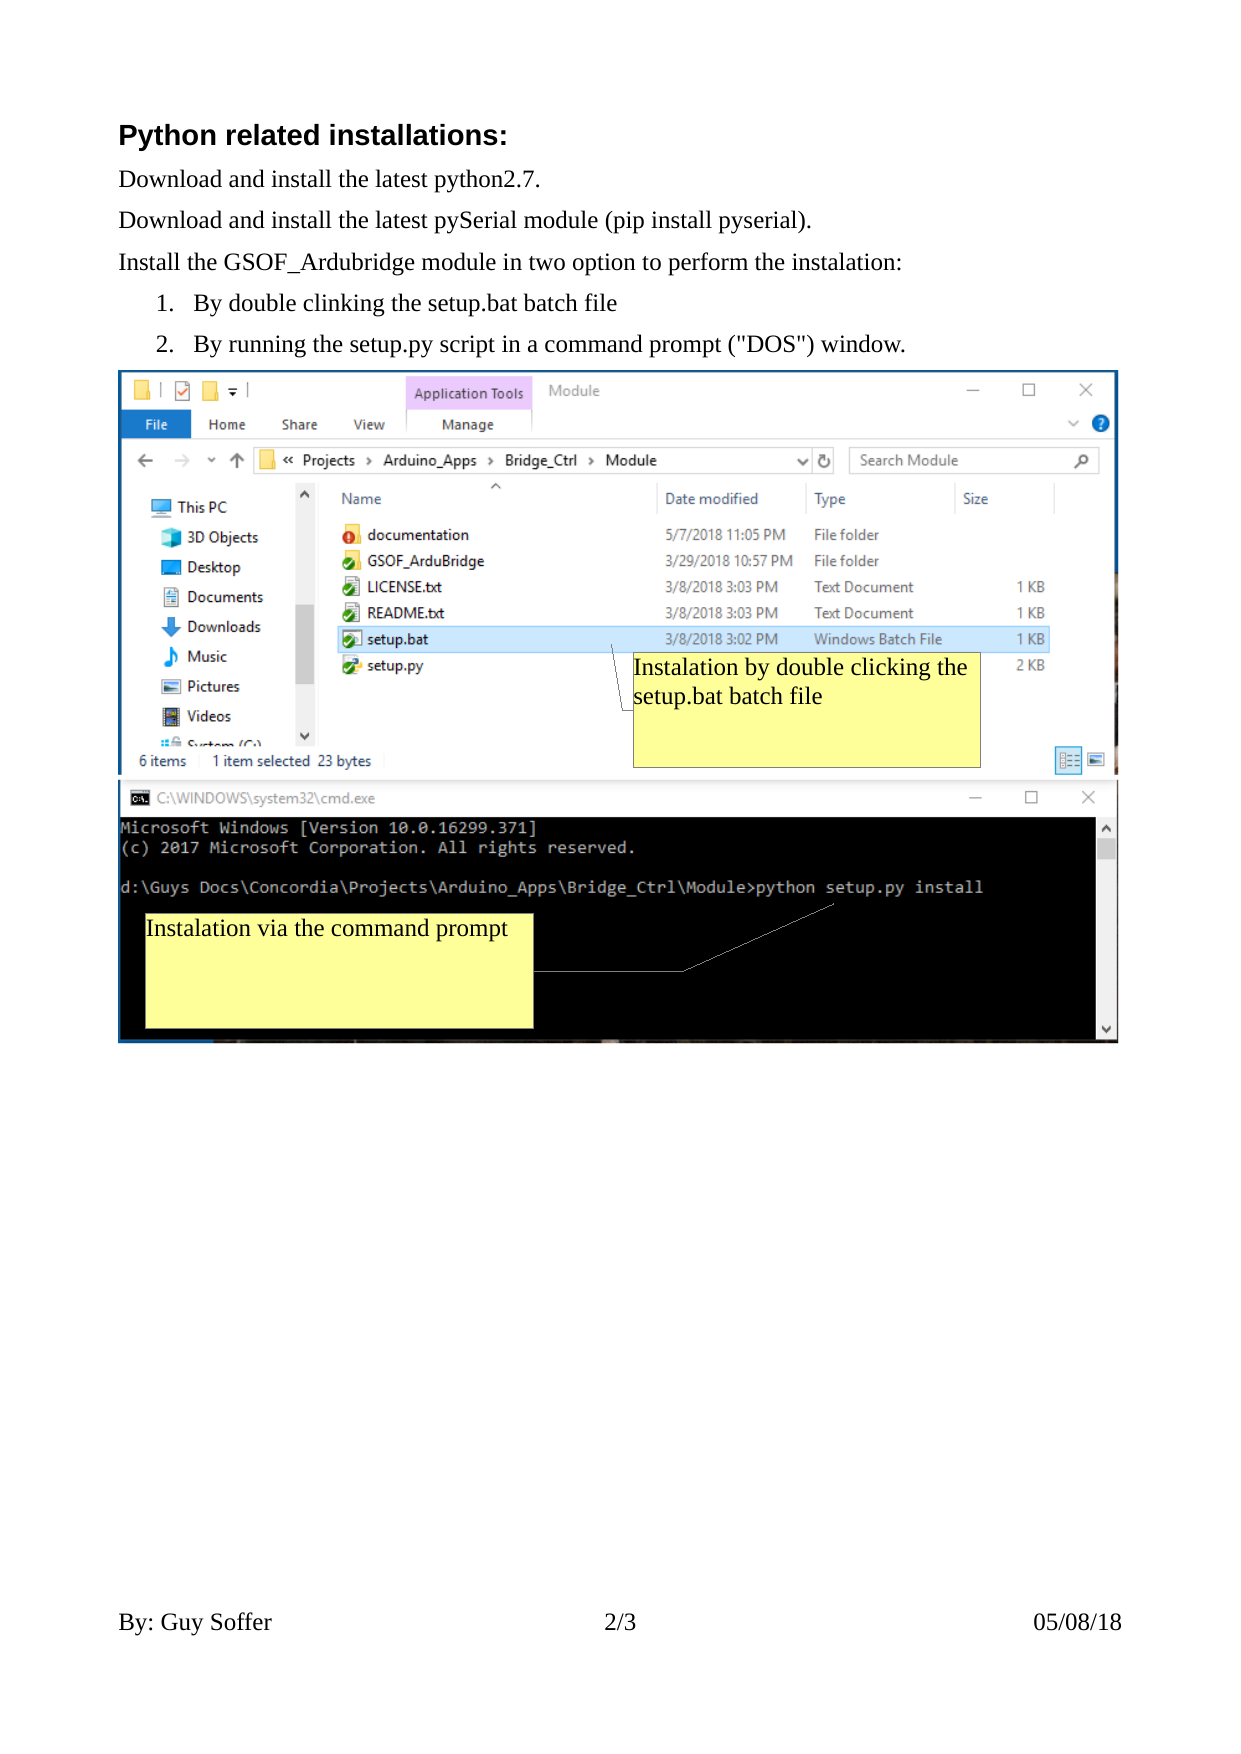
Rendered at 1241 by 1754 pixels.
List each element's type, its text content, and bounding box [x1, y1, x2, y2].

list By double clinking the setup.bat batch file [156, 288, 1122, 317]
text Download and install the latest python2.7. [118, 164, 1122, 193]
text Install the GSOF_Ardubridge module in two option to perform the instalation: [118, 247, 1122, 275]
text Download and install the latest pySerial module (pip install pyserial). [118, 205, 1122, 234]
picture [118, 370, 1122, 1047]
list By running the setup.py script in a command prompt ("DOS") window. [156, 329, 1122, 358]
subtitle Python related installations: [118, 118, 1122, 152]
